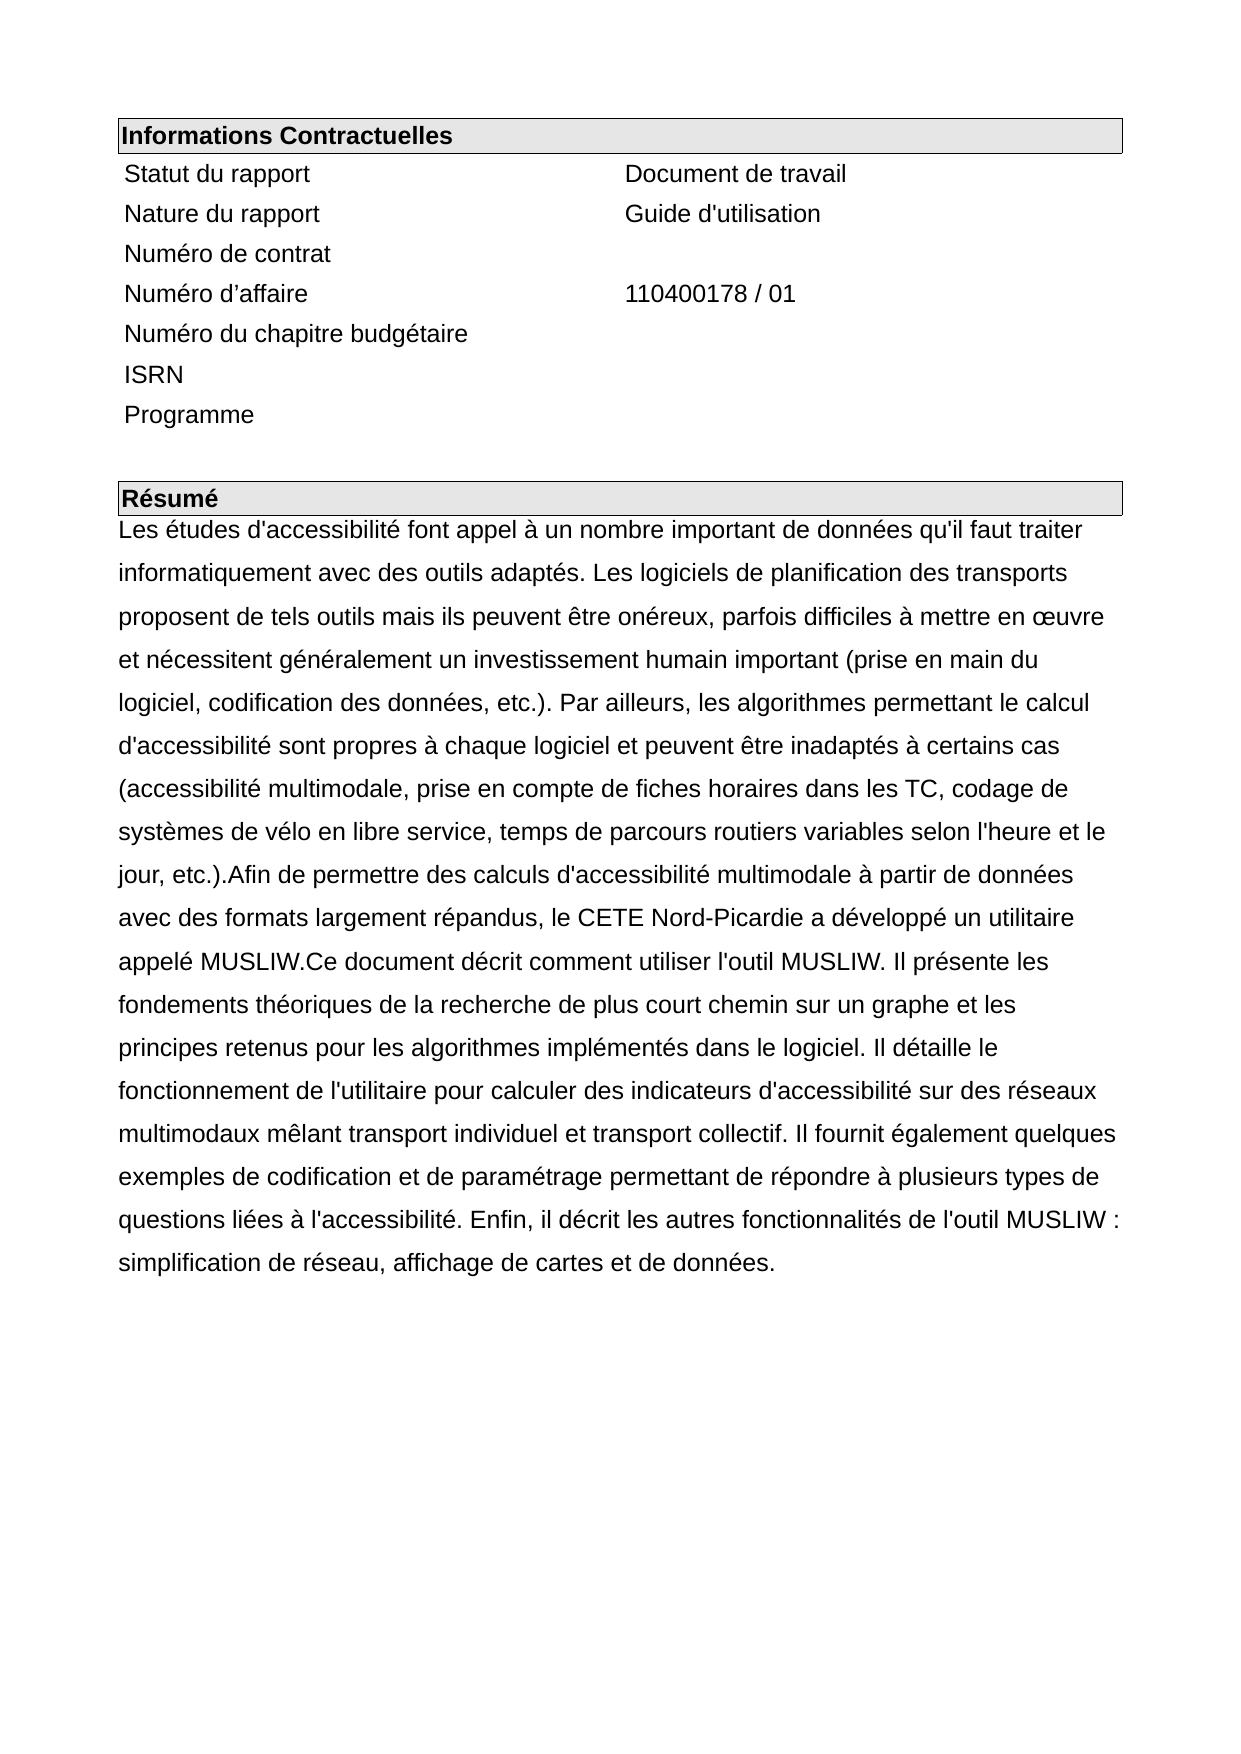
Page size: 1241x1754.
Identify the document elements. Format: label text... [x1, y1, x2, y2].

table_cell 110400178 / 01 [619, 274, 1123, 314]
text Informations Contractuelles [119, 119, 1122, 153]
table_cell [619, 354, 1123, 394]
table_cell [619, 233, 1123, 273]
table_cell Numéro du chapitre budgétaire [118, 314, 619, 354]
table_cell Nature du rapport [118, 193, 619, 233]
table_cell Programme [118, 394, 619, 434]
text Résumé [119, 482, 1122, 515]
table_cell [619, 314, 1123, 354]
table_cell [619, 394, 1123, 434]
table_header Document de travail [619, 154, 1123, 193]
text Les études d'accessibilité font appel à un nombre important de données qu'il faut traiter informatiquement avec des outils adaptés. Les logiciels de planification des transports proposent de tels outils mais ils peuvent être onéreux, parfois difficiles à mettre en œuvre et nécessitent généralement un investissement humain important (prise en main du logiciel, codification des données, etc.). Par ailleurs, les algorithmes permettant le calcul d'accessibilité sont propres à chaque logiciel et peuvent être inadaptés à certains cas (accessibilité multimodale, prise en compte de fiches horaires dans les TC, codage de systèmes de vélo en libre service, temps de parcours routiers variables selon l'heure et le jour, etc.).Afin de permettre des calculs d'accessibilité multimodale à partir de données avec des formats largement répandus, le CETE Nord-Picardie a développé un utilitaire appelé MUSLIW.Ce document décrit comment utiliser l'outil MUSLIW. Il présente les fondements théoriques de la recherche de plus court chemin sur un graphe et les principes retenus pour les algorithmes implémentés dans le logiciel. Il détaille le fonctionnement de l'utilitaire pour calculer des indicateurs d'accessibilité sur des réseaux multimodaux mêlant transport individuel et transport collectif. Il fournit également quelques exemples de codification et de paramétrage permettant de répondre à plusieurs types de questions liées à l'accessibilité. Enfin, il décrit les autres fonctionnalités de l'outil MUSLIW : simplification de réseau, affichage de cartes et de données. [118, 516, 1122, 1277]
table_cell Numéro d’affaire [118, 274, 619, 314]
table_cell ISRN [118, 354, 619, 394]
table_header Statut du rapport [118, 154, 619, 193]
table_cell Guide d'utilisation [619, 193, 1123, 233]
table_cell Numéro de contrat [118, 233, 619, 273]
